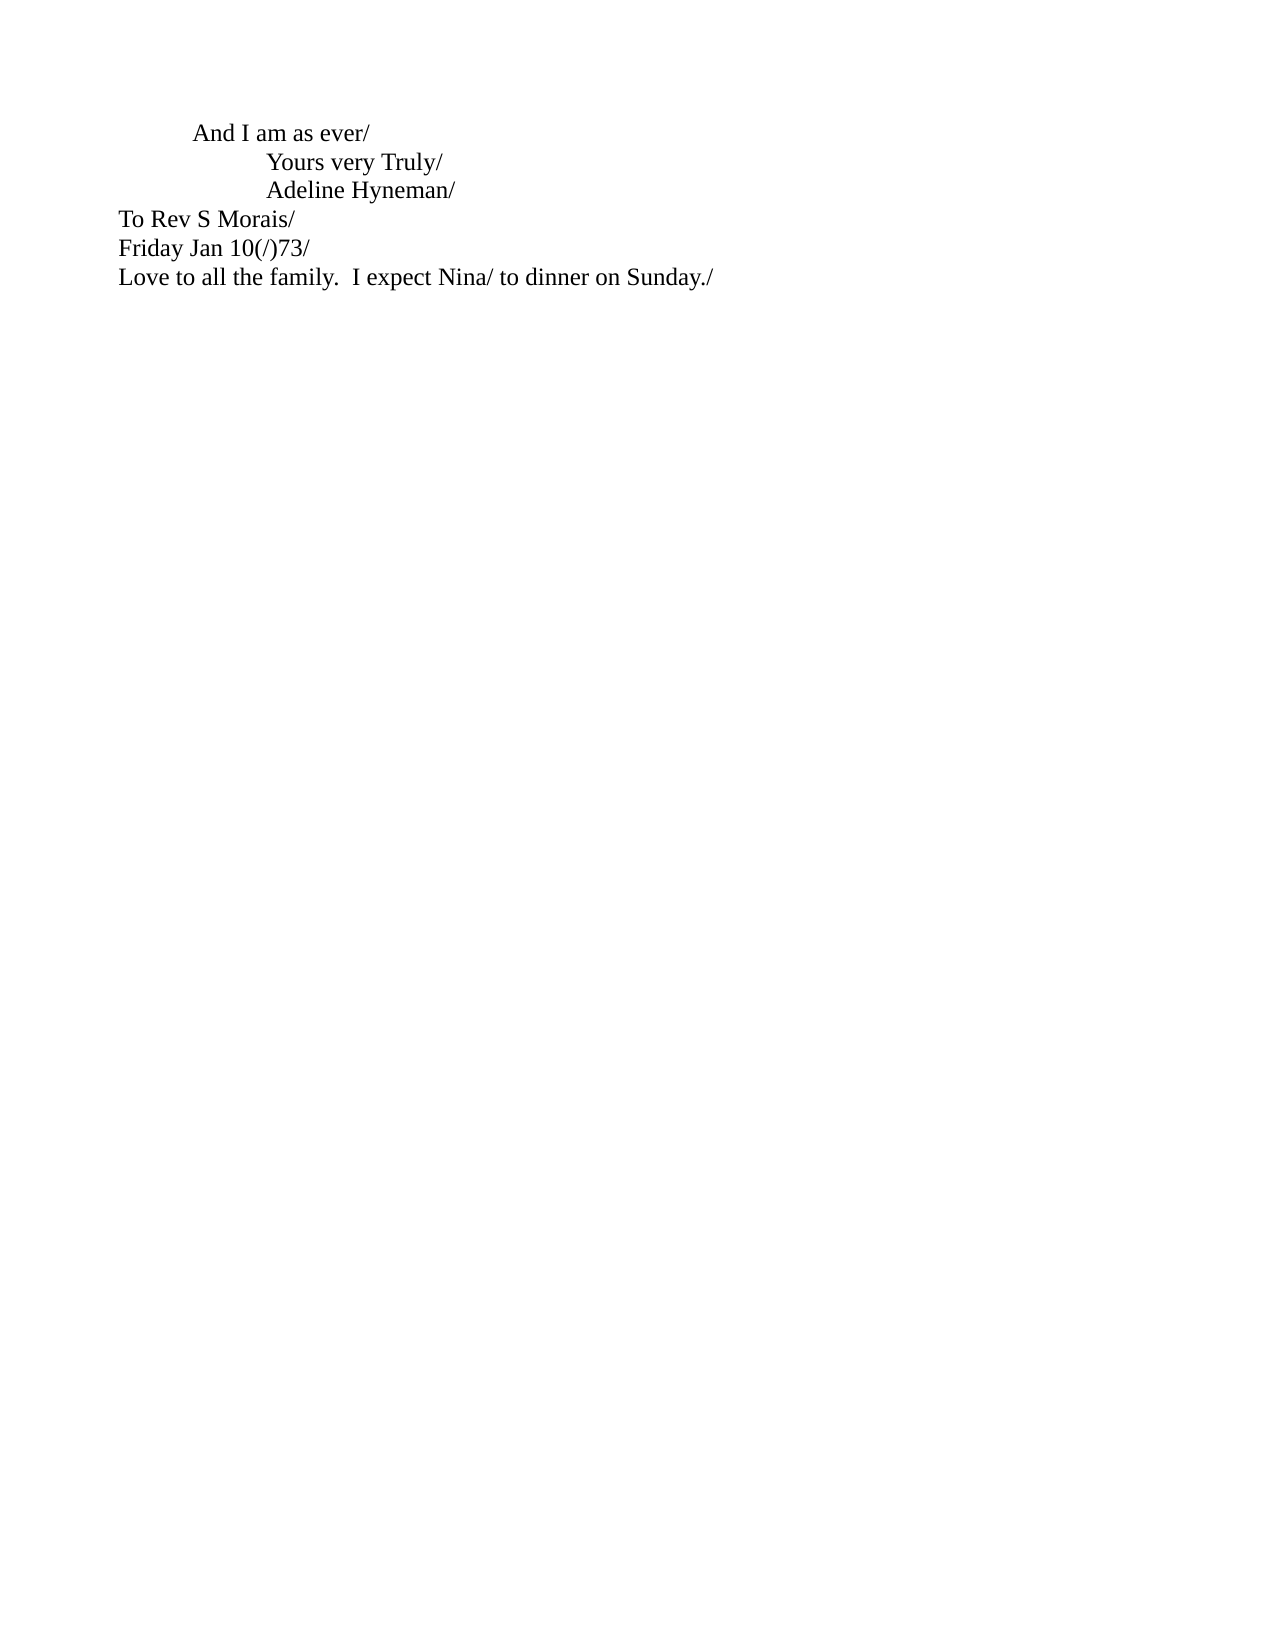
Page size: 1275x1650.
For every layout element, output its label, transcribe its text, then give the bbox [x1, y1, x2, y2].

text Adeline Hyneman/ [118, 176, 1157, 204]
text And I am as ever/ [118, 118, 1157, 147]
text Friday Jan 10(/)73/ [118, 233, 1157, 262]
text To Rev S Morais/ [118, 204, 1157, 233]
text Yours very Truly/ [118, 147, 1157, 176]
text Love to all the family. I expect Nina/ to dinner on Sunday./ [118, 262, 1157, 291]
